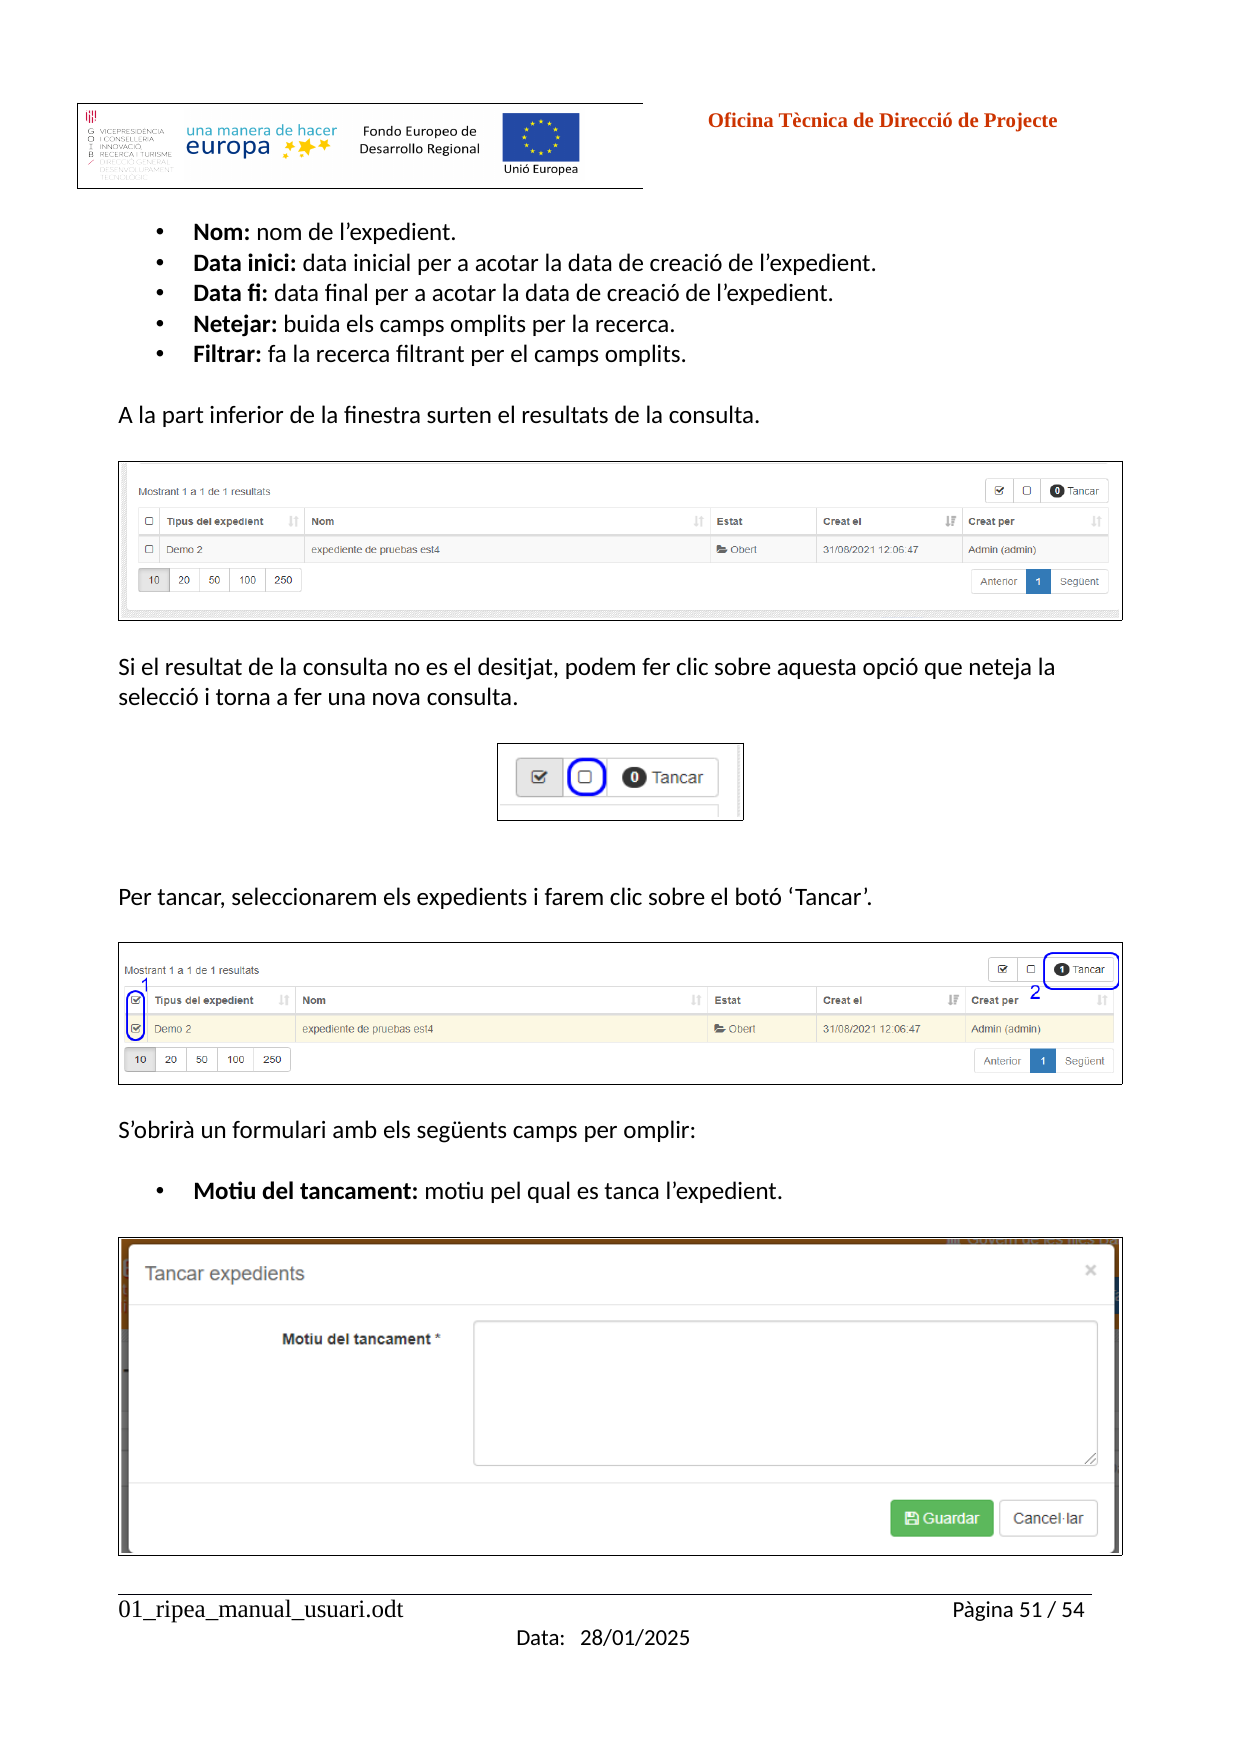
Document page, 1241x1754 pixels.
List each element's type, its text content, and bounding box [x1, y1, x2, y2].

list Nom: nom de l’expedient. [156, 216, 1122, 247]
list Data inici: data inicial per a acotar la data de creació de l’expedient. [156, 247, 1122, 277]
list Filtrar: fa la recerca filtrant per el camps omplits. [156, 338, 1122, 369]
text S’obrirà un formulari amb els següents camps per omplir: [118, 1114, 1122, 1145]
list Netejar: buida els camps omplits per la recerca. [156, 308, 1122, 338]
text Si el resultat de la consulta no es el desitjat, podem fer clic sobre aquesta opció que neteja la selecció i torna a fer una nova consulta. [118, 651, 1122, 712]
picture [121, 945, 1119, 1081]
list Motiu del tancament: motiu pel qual es tanca l’expedient. [156, 1176, 1122, 1206]
list Data fi: data final per a acotar la data de creació de l’expedient. [156, 277, 1122, 308]
picture [184, 108, 585, 182]
picture [82, 108, 178, 182]
text Per tancar, seleccionarem els expedients i farem clic sobre el botó ‘Tancar’. [118, 881, 1122, 912]
picture [121, 1239, 1119, 1553]
picture [500, 745, 741, 817]
picture [121, 463, 1119, 618]
text A la part inferior de la finestra surten el resultats de la consulta. [118, 399, 1122, 430]
